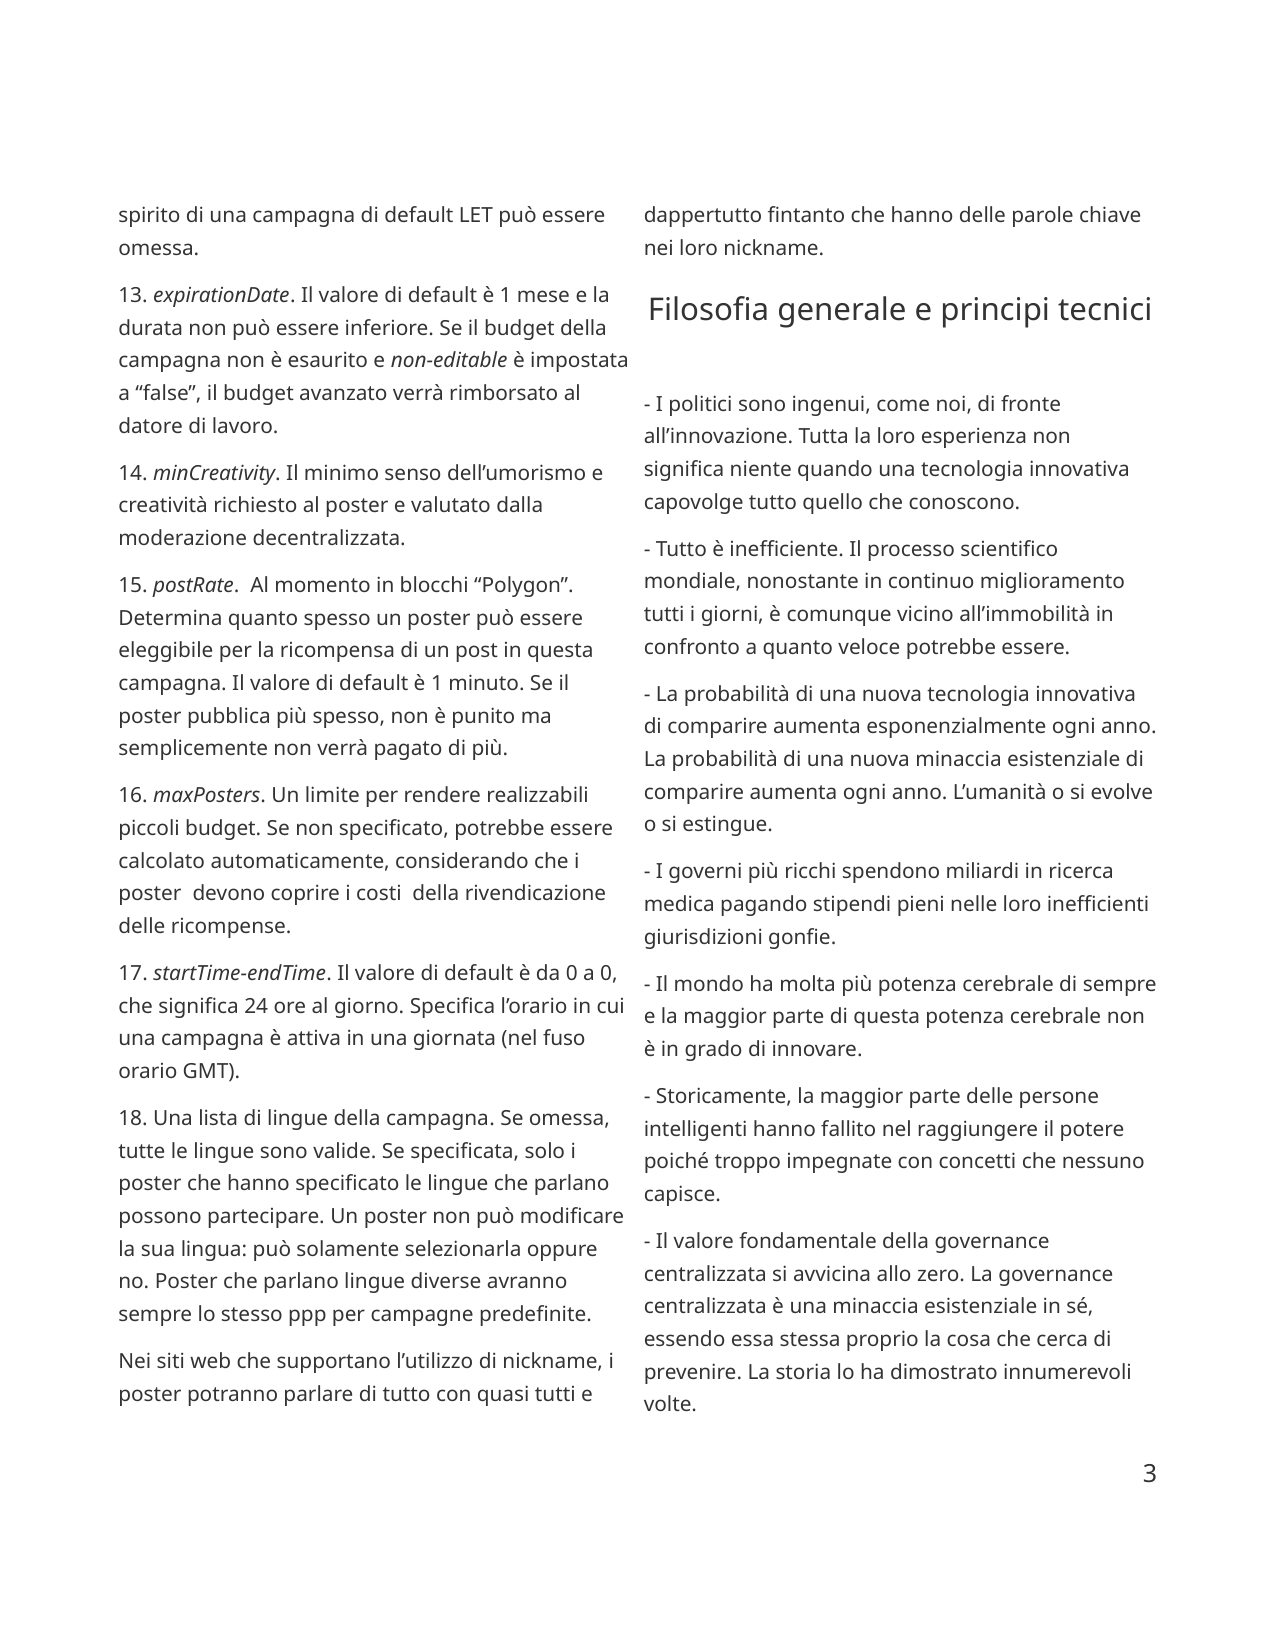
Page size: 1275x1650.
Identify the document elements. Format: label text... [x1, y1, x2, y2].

text spirito di una campagna di default LET può essere omessa. [118, 201, 632, 262]
text Nei siti web che supportano l’utilizzo di nickname, i poster potranno parlare di tutto con quasi tutti e [118, 1346, 632, 1407]
text - Il valore fondamentale della governance centralizzata si avvicina allo zero. La governance centralizzata è una minaccia esistenziale in sé, essendo essa stessa proprio la cosa che cerca di prevenire. La storia lo ha dimostrato innumerevoli volte. [643, 1226, 1157, 1418]
text - Tutto è inefficiente. Il processo scientifico mondiale, nonostante in continuo miglioramento tutti i giorni, è comunque vicino all’immobilità in confronto a quanto veloce potrebbe essere. [643, 534, 1157, 660]
text 16. maxPosters. Un limite per rendere realizzabili piccoli budget. Se non specificato, potrebbe essere calcolato automaticamente, considerando che i poster devono coprire i costi della rivendicazione delle ricompense. [118, 781, 632, 939]
subtitle Filosofia generale e principi tecnici [643, 287, 1157, 329]
text - La probabilità di una nuova tecnologia innovativa di comparire aumenta esponenzialmente ogni anno. La probabilità di una nuova minaccia esistenziale di comparire aumenta ogni anno. L’umanità o si evolve o si estingue. [643, 679, 1157, 838]
text - Storicamente, la maggior parte delle persone intelligenti hanno fallito nel raggiungere il potere poiché troppo impegnate con concetti che nessuno capisce. [643, 1081, 1157, 1208]
text 13. expirationDate. Il valore di default è 1 mese e la durata non può essere inferiore. Se il budget della campagna non è esaurito e non-editable è impostata a “false”, il budget avanzato verrà rimborsato al datore di lavoro. [118, 280, 632, 439]
text 15. postRate. Al momento in blocchi “Polygon”. Determina quanto spesso un poster può essere eleggibile per la ricompensa di un post in questa campagna. Il valore di default è 1 minuto. Se il poster pubblica più spesso, non è punito ma semplicemente non verrà pagato di più. [118, 570, 632, 762]
text dappertutto fintanto che hanno delle parole chiave nei loro nickname. [643, 201, 1157, 262]
text 17. startTime-endTime. Il valore di default è da 0 a 0, che significa 24 ore al giorno. Specifica l’orario in cui una campagna è attiva in una giornata (nel fuso orario GMT). [118, 958, 632, 1084]
text - Il mondo ha molta più potenza cerebrale di sempre e la maggior parte di questa potenza cerebrale non è in grado di innovare. [643, 969, 1157, 1063]
text - I politici sono ingenui, come noi, di fronte all’innovazione. Tutta la loro esperienza non significa niente quando una tecnologia innovativa capovolge tutto quello che conoscono. [643, 389, 1157, 515]
text 18. Una lista di lingue della campagna. Se omessa, tutte le lingue sono valide. Se specificata, solo i poster che hanno specificato le lingue che parlano possono partecipare. Un poster non può modificare la sua lingua: può solamente selezionarla oppure no. Poster che parlano lingue diverse avranno sempre lo stesso ppp per campagne predefinite. [118, 1103, 632, 1327]
text 14. minCreativity. Il minimo senso dell’umorismo e creatività richiesto al poster e valutato dalla moderazione decentralizzata. [118, 458, 632, 552]
text - I governi più ricchi spendono miliardi in ricerca medica pagando stipendi pieni nelle loro inefficienti giurisdizioni gonfie. [643, 857, 1157, 950]
